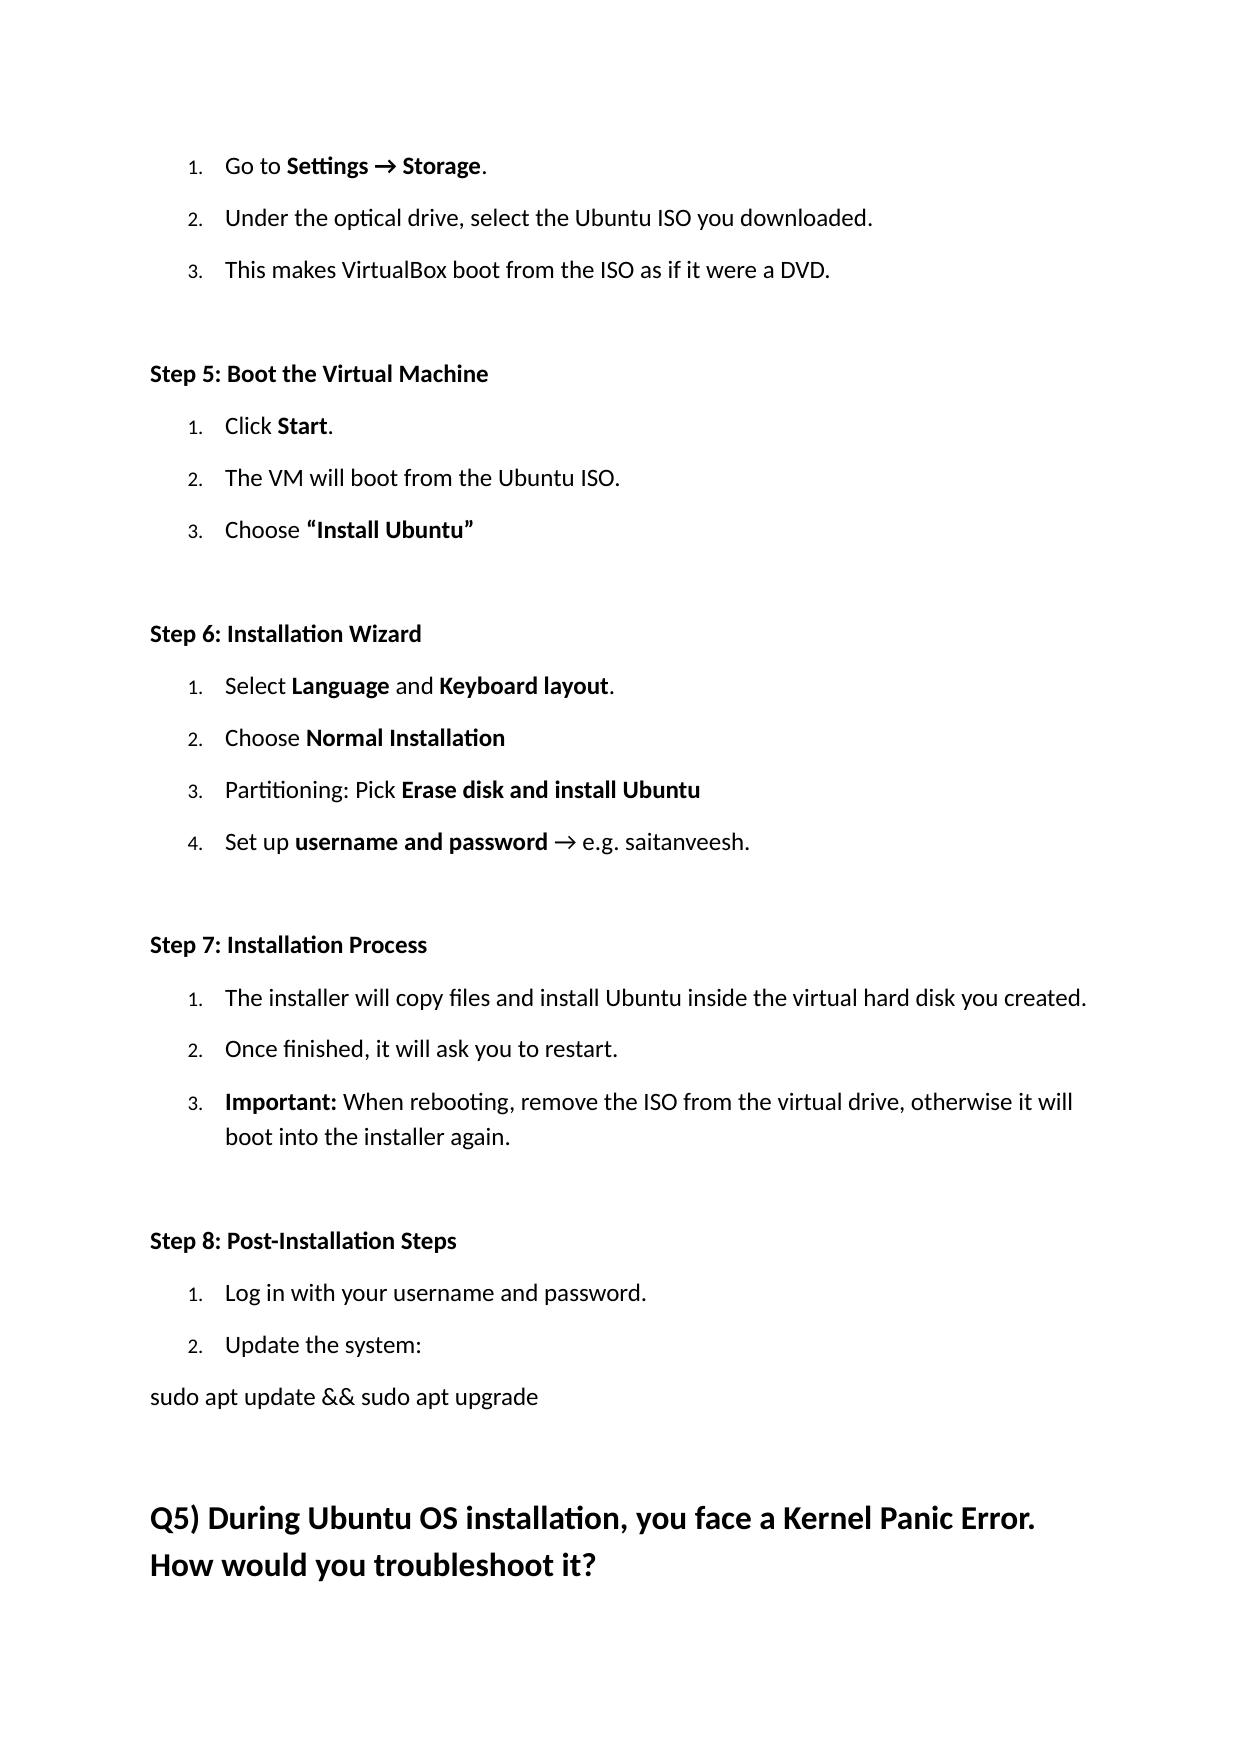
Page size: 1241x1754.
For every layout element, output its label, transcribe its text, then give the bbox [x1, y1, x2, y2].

text sudo apt update && sudo apt upgrade [150, 1381, 1090, 1411]
list Log in with your username and password. [187, 1277, 1090, 1307]
list Choose Normal Installation [187, 722, 1090, 752]
list Once finished, it will ask you to restart. [187, 1034, 1090, 1064]
list Partitioning: Pick Erase disk and install Ubuntu [187, 774, 1090, 804]
list Important: When rebooting, remove the ISO from the virtual drive, otherwise it will boot into the installer again. [187, 1086, 1090, 1151]
list Under the optical drive, select the Ubuntu ISO you downloaded. [187, 202, 1090, 232]
list The VM will boot from the Ubuntu ISO. [187, 462, 1090, 492]
text Step 8: Post-Installation Steps [150, 1225, 1090, 1255]
text Q5) During Ubuntu OS installation, you face a Kernel Panic Error. How would you troubleshoot it? [150, 1497, 1090, 1584]
list Select Language and Keyboard layout. [187, 670, 1090, 700]
text Step 6: Installation Wizard [150, 618, 1090, 648]
list Click Start. [187, 410, 1090, 440]
text Step 7: Installation Process [150, 930, 1090, 960]
list The installer will copy files and install Ubuntu inside the virtual hard disk you created. [187, 982, 1090, 1012]
list Go to Settings → Storage. [187, 150, 1090, 181]
list Set up username and password → e.g. saitanveesh. [187, 826, 1090, 856]
list Update the system: [187, 1329, 1090, 1359]
list This makes VirtualBox boot from the ISO as if it were a DVD. [187, 254, 1090, 284]
list Choose “Install Ubuntu” [187, 514, 1090, 544]
text Step 5: Boot the Virtual Machine [150, 358, 1090, 388]
